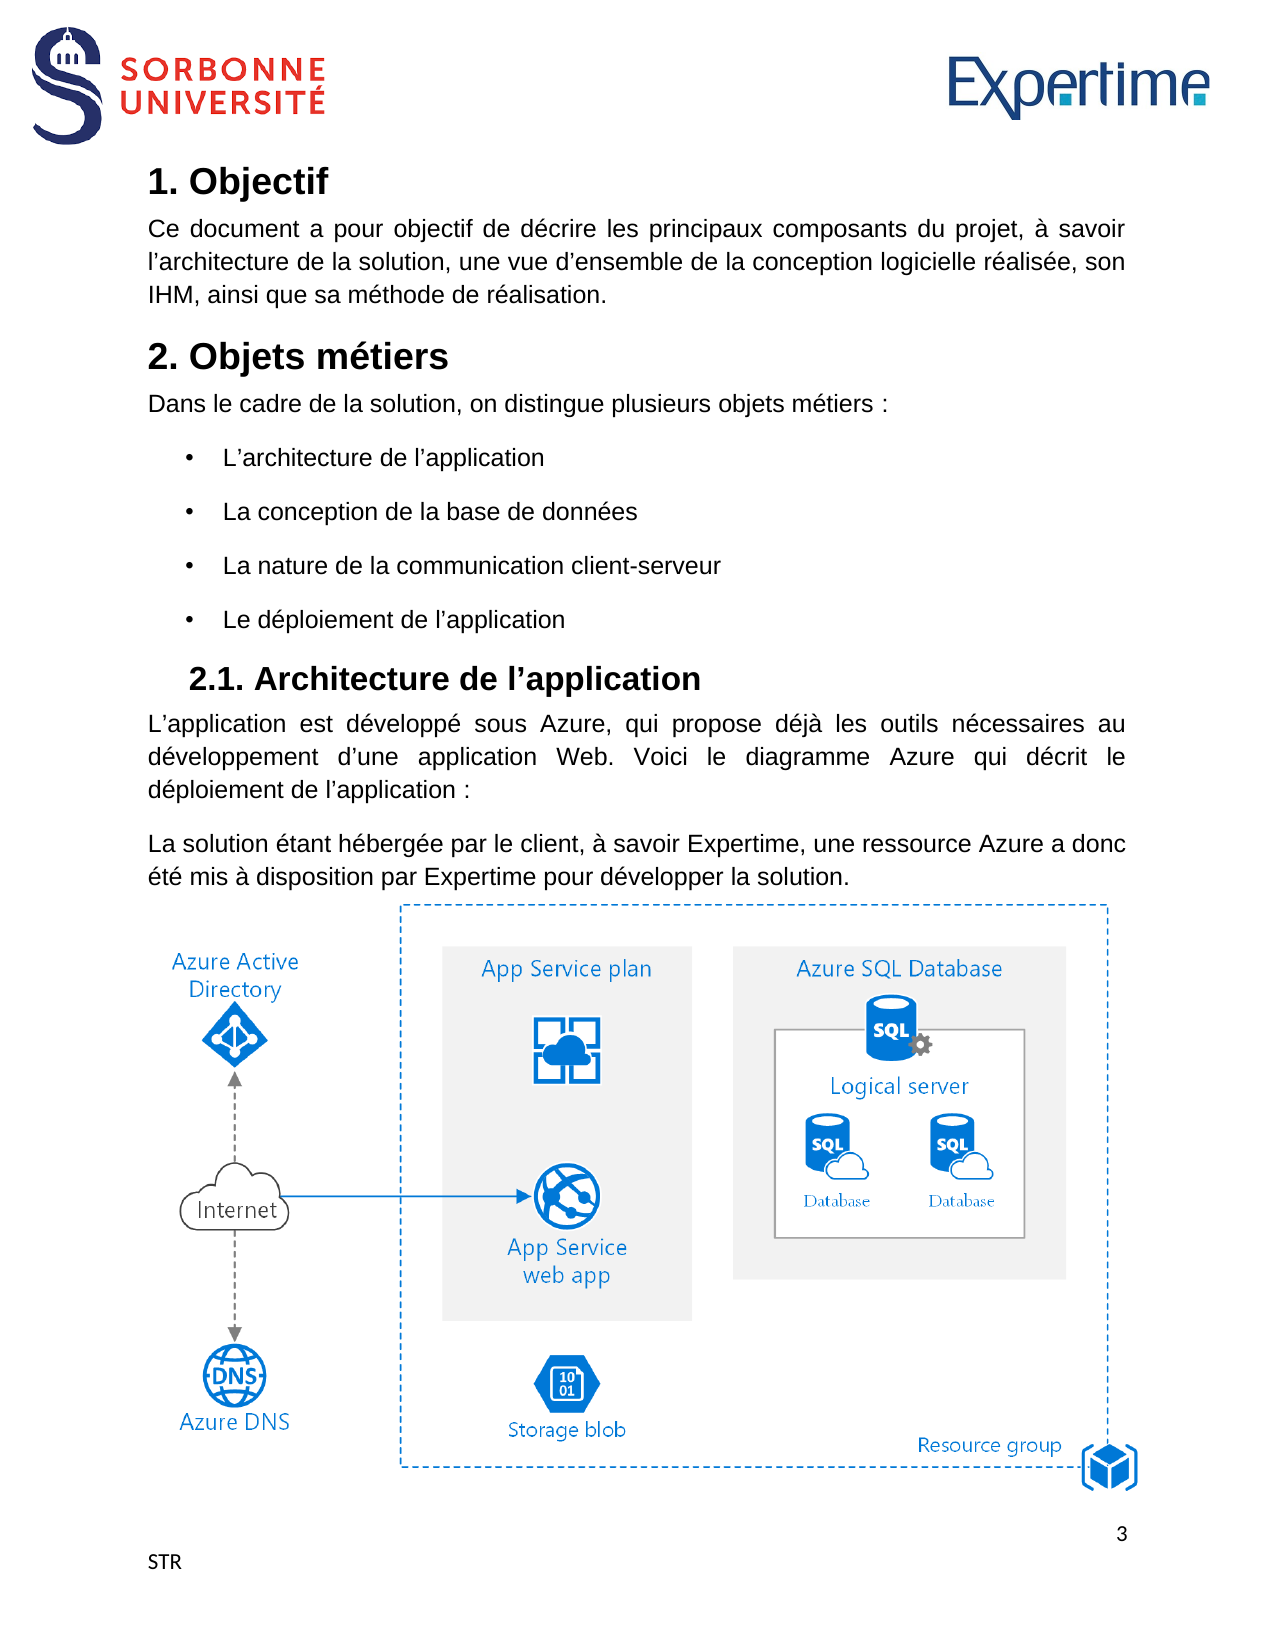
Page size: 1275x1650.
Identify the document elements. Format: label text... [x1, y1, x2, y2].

subtitle Objectif [147, 159, 1127, 202]
picture [945, 52, 1210, 120]
subtitle Objets métiers [147, 334, 1127, 377]
text La solution étant hébergée par le client, à savoir Expertime, une ressource Azure a donc été mis à disposition par Expertime pour développer la solution. [148, 829, 1127, 891]
text Ce document a pour objectif de décrire les principaux composants du projet, à savoir l’architecture de la solution, une vue d’ensemble de la conception logicielle réalisée, son IHM, ainsi que sa méthode de réalisation. [148, 214, 1127, 309]
subtitle Architecture de l’application [189, 659, 1127, 697]
picture [159, 904, 1139, 1492]
text L’application est développé sous Azure, qui propose déjà les outils nécessaires au développement d’une application Web. Voici le diagramme Azure qui décrit le déploiement de l’application : [148, 709, 1127, 804]
text Dans le cadre de la solution, on distingue plusieurs objets métiers : [148, 389, 1127, 418]
list La conception de la base de données [185, 497, 1127, 526]
list La nature de la communication client-serveur [185, 551, 1127, 580]
list L’architecture de l’application [185, 443, 1127, 472]
list Le déploiement de l’application [185, 605, 1127, 634]
picture [31, 26, 325, 145]
